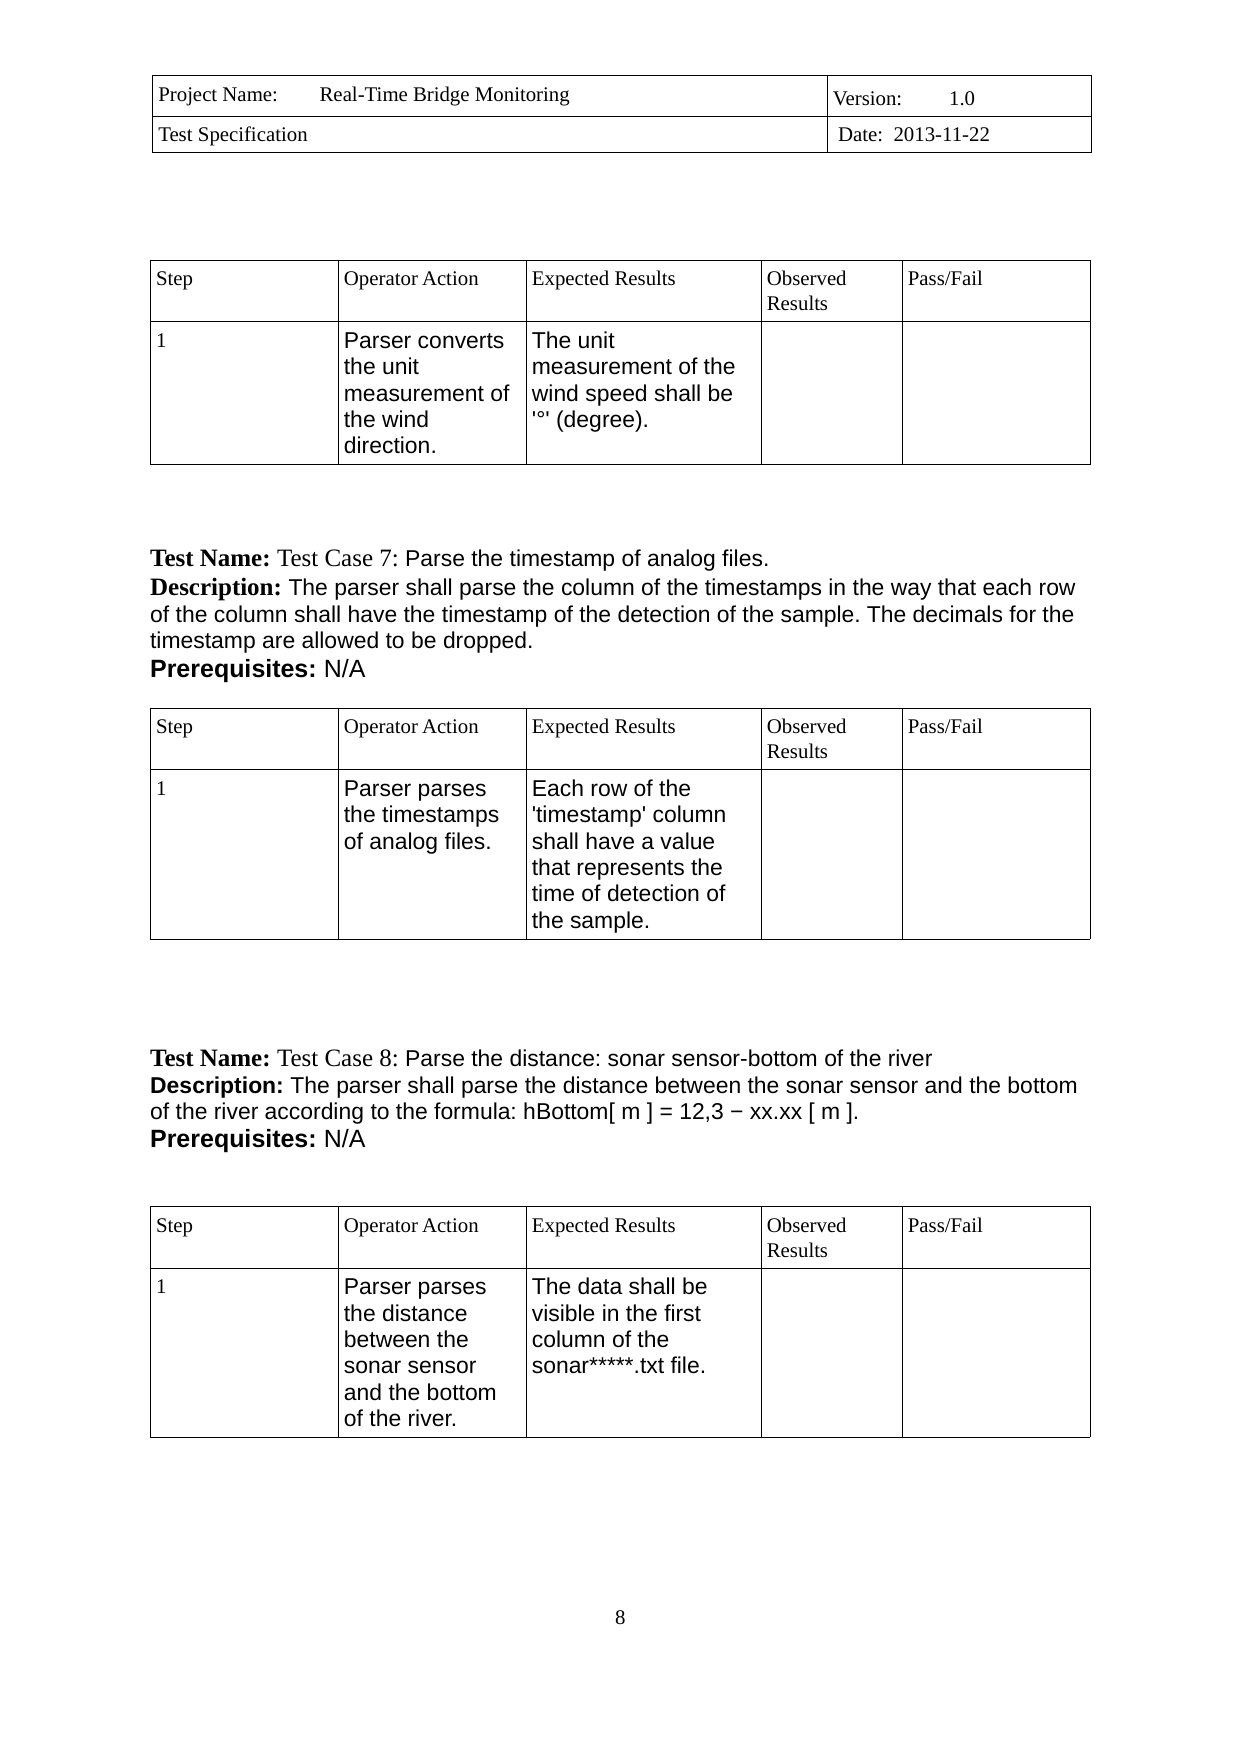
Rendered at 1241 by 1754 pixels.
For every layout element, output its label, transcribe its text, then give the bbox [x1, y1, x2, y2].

table_cell The unit measurement of the wind speed shall be '°' (degree). [527, 322, 761, 464]
text Description: The parser shall parse the distance between the sonar sensor and the bottom of the river according to the formula: hBottom[ m ] = 12,3 − xx.xx [ m ]. [150, 1072, 1090, 1124]
table_header Expected Results [527, 709, 761, 769]
table_header Expected Results [527, 1207, 761, 1267]
table_cell 1 [151, 1269, 338, 1437]
table_header Step [151, 1207, 338, 1267]
table_cell [903, 770, 1090, 939]
table_header Observed Results [762, 261, 902, 321]
table_cell Each row of the 'timestamp' column shall have a value that represents the time of detection of the sample. [527, 770, 761, 939]
table_header Observed Results [762, 709, 902, 769]
table_header Pass/Fail [903, 261, 1090, 321]
table_header Operator Action [339, 261, 526, 321]
text Test Name: Test Case 7: Parse the timestamp of analog files. [150, 543, 1090, 572]
text Prerequisites: N/A [150, 654, 1090, 682]
table_header Pass/Fail [903, 1207, 1090, 1267]
table_header Pass/Fail [903, 709, 1090, 769]
table_cell [762, 1269, 902, 1437]
table_cell The data shall be visible in the first column of the sonar*****.txt file. [527, 1269, 761, 1437]
text Prerequisites: N/A [150, 1124, 1090, 1153]
table_cell [762, 322, 902, 464]
table_cell Parser parses the timestamps of analog files. [339, 770, 526, 939]
table_cell Parser parses the distance between the sonar sensor and the bottom of the river. [339, 1269, 526, 1437]
table_cell [903, 1269, 1090, 1437]
table_header Step [151, 261, 338, 321]
table_cell 1 [151, 322, 338, 464]
table_header Expected Results [527, 261, 761, 321]
text Test Name: Test Case 8: Parse the distance: sonar sensor-bottom of the river [150, 1043, 1090, 1072]
table_cell Parser converts the unit measurement of the wind direction. [339, 322, 526, 464]
table_cell [903, 322, 1090, 464]
table_header Step [151, 709, 338, 769]
table_header Observed Results [762, 1207, 902, 1267]
table_header Operator Action [339, 1207, 526, 1267]
table_cell [762, 770, 902, 939]
text Description: The parser shall parse the column of the timestamps in the way that each row of the column shall have the timestamp of the detection of the sample. The decimals for the timestamp are allowed to be dropped. [150, 572, 1090, 654]
table_header Operator Action [339, 709, 526, 769]
table_cell 1 [151, 770, 338, 939]
